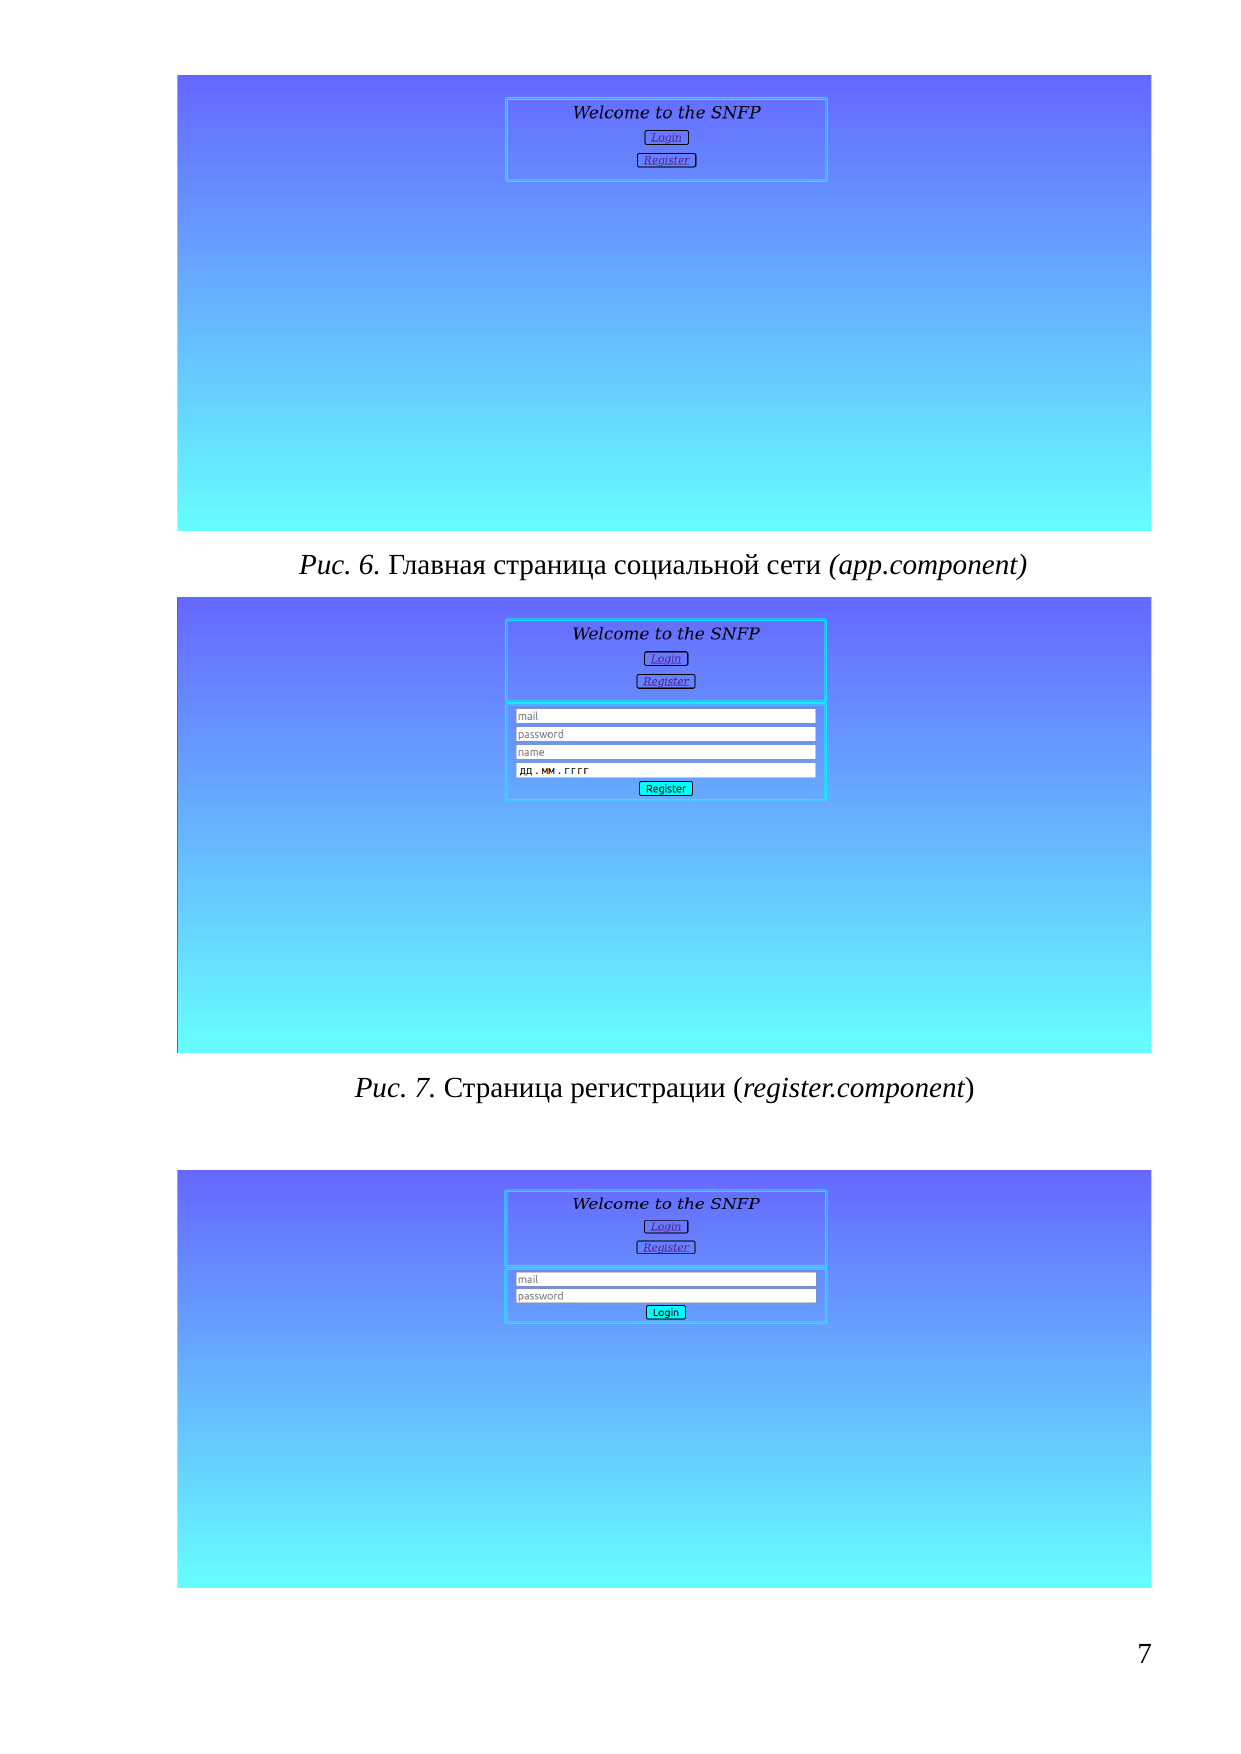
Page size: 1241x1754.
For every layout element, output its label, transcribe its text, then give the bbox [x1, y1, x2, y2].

text Рис. 7. Страница регистрации (register.component) [177, 1070, 1152, 1103]
text Рис. 6. Главная страница социальной сети (app.component) [177, 547, 1152, 581]
